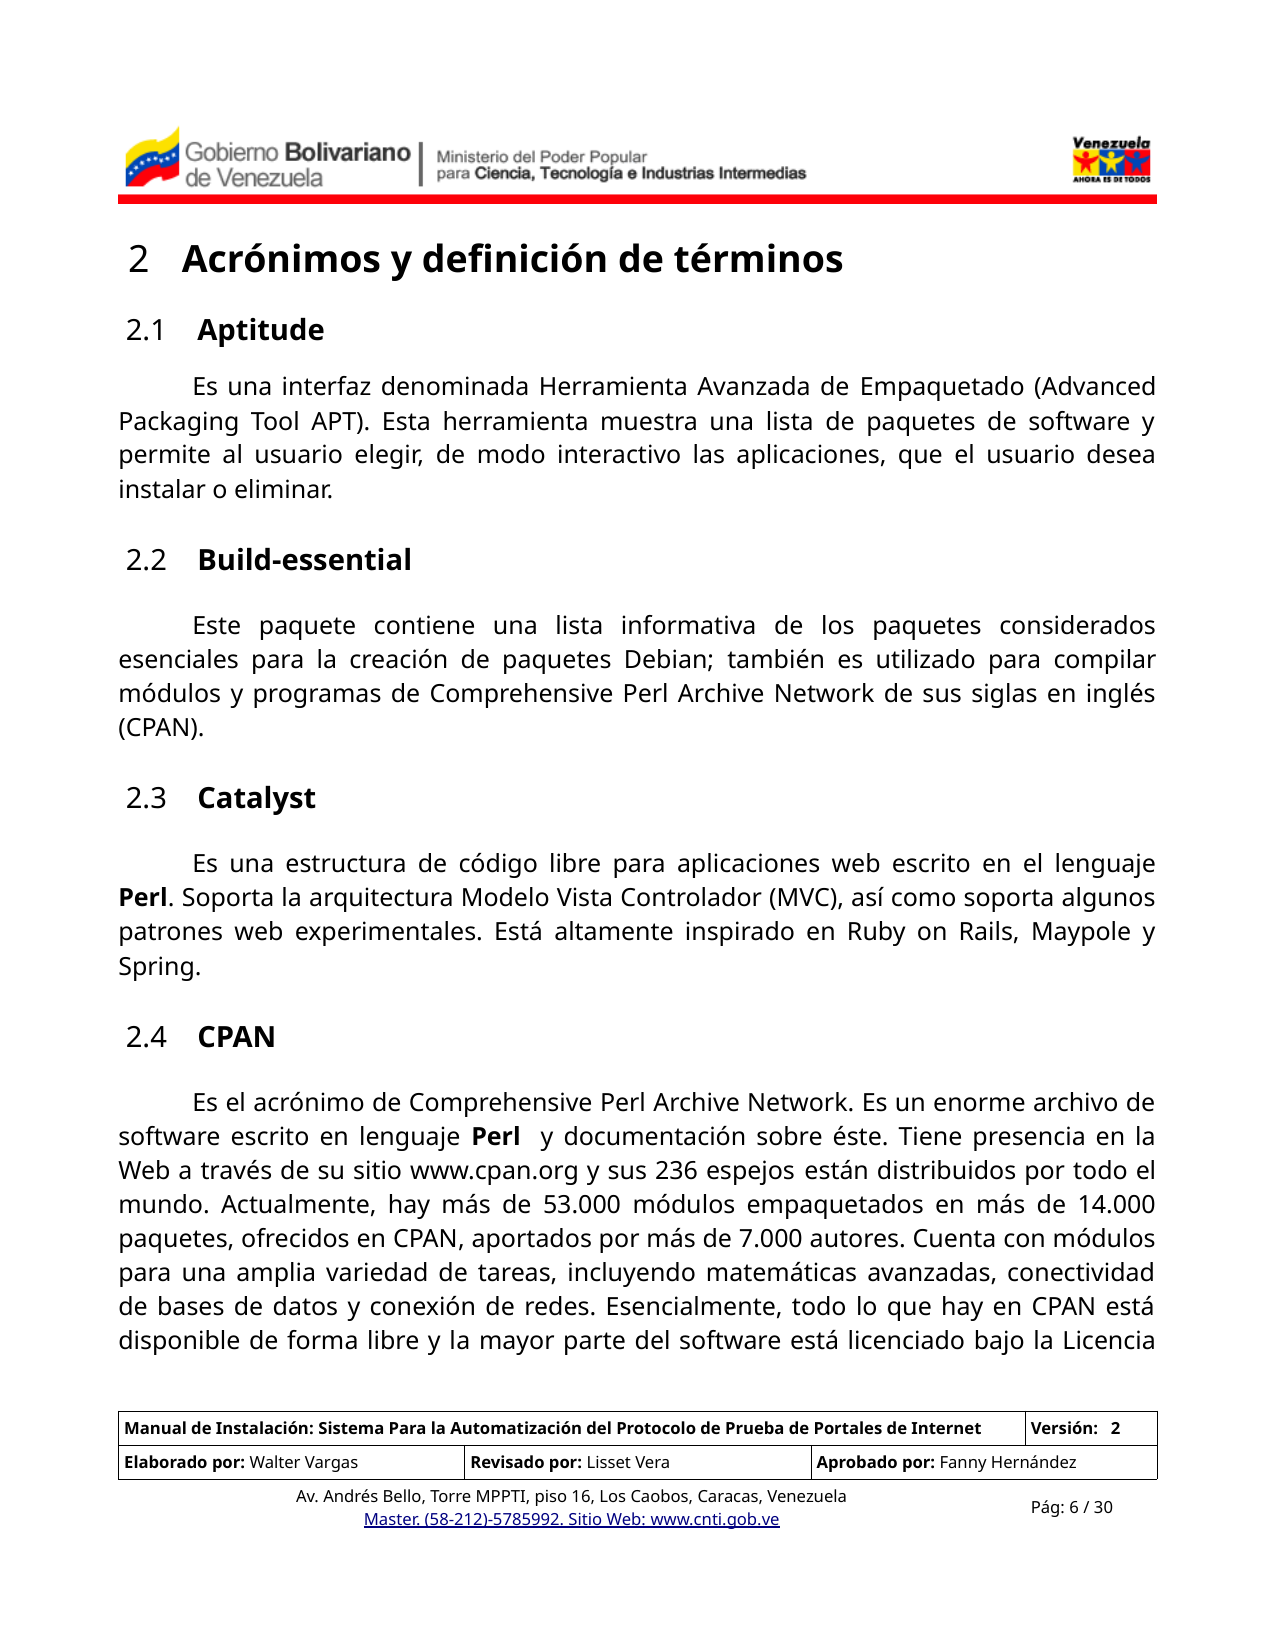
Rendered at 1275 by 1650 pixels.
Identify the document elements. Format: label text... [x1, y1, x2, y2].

text Este paquete contiene una lista informativa de los paquetes considerados esenciales para la creación de paquetes Debian; también es utilizado para compilar módulos y programas de Comprehensive Perl Archive Network de sus siglas en inglés (CPAN). [118, 599, 1157, 744]
text Es una interfaz denominada Herramienta Avanzada de Empaquetado (Advanced Packaging Tool APT). Esta herramienta muestra una lista de paquetes de software y permite al usuario elegir, de modo interactivo las aplicaciones, que el usuario desea instalar o eliminar. [118, 369, 1157, 505]
picture [118, 118, 1157, 204]
subtitle CPAN [118, 1016, 1157, 1056]
subtitle Catalyst [118, 778, 1157, 817]
text Es una estructura de código libre para aplicaciones web escrito en el lenguaje Perl. Soporta la arquitectura Modelo Vista Controlador (MVC), así como soporta algunos patrones web experimentales. Está altamente inspirado en Ruby on Rails, Maypole y Spring. [118, 837, 1157, 982]
text Es el acrónimo de Comprehensive Perl Archive Network. Es un enorme archivo de software escrito en lenguaje Perl y documentación sobre éste. Tiene presencia en la Web a través de su sitio www.cpan.org y sus 236 espejos están distribuidos por todo el mundo. Actualmente, hay más de 53.000 módulos empaquetados en más de 14.000 paquetes, ofrecidos en CPAN, aportados por más de 7.000 autores. Cuenta con módulos para una amplia variedad de tareas, incluyendo matemáticas avanzadas, conectividad de bases de datos y conexión de redes. Esencialmente, todo lo que hay en CPAN está disponible de forma libre y la mayor parte del software está licenciado bajo la Licencia [118, 1076, 1157, 1357]
subtitle Build-essential [118, 539, 1157, 579]
subtitle Aptitude [118, 309, 1157, 349]
subtitle Acrónimos y definición de términos [118, 233, 1157, 284]
